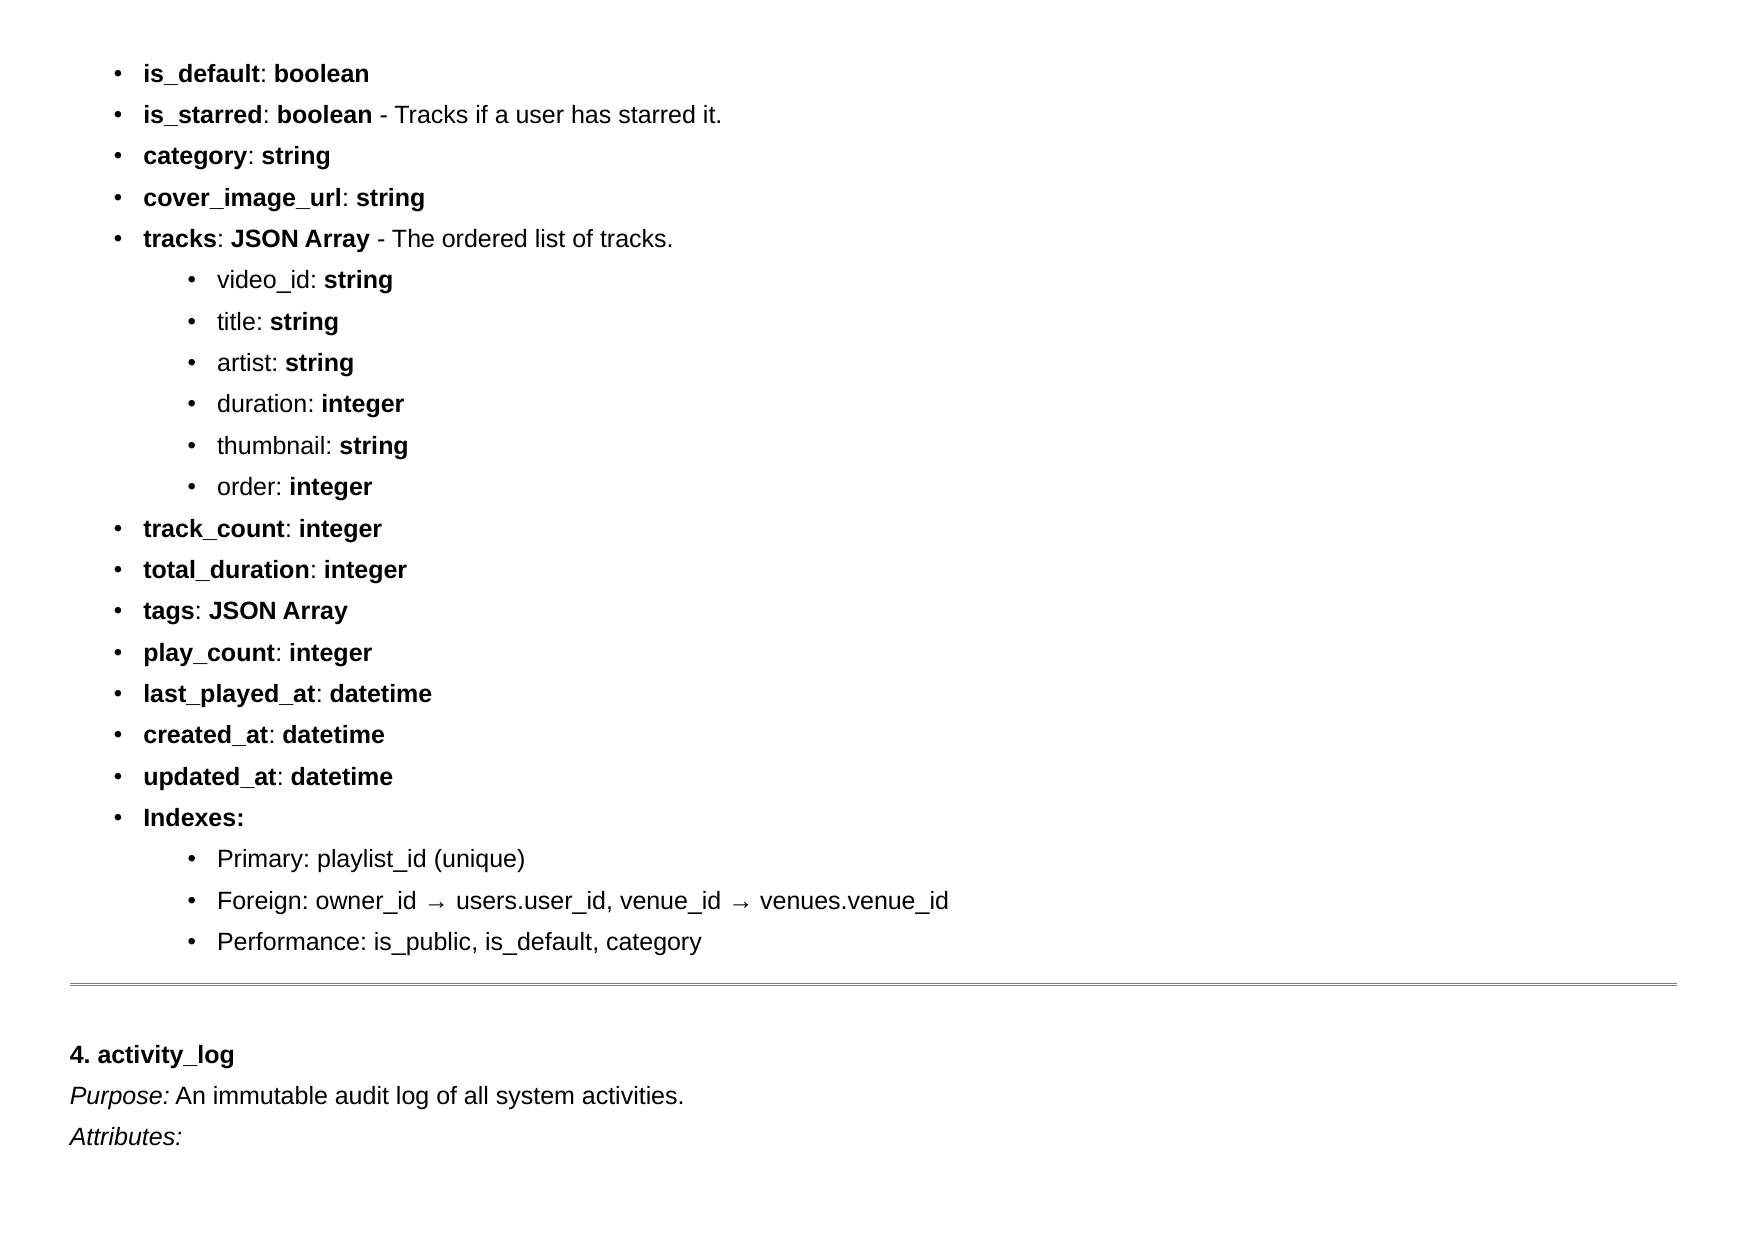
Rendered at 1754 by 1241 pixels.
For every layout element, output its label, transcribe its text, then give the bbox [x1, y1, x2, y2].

list video_id: string [187, 265, 1677, 294]
list play_count: integer [114, 638, 1677, 666]
text Attributes: [69, 1122, 1677, 1151]
list title: string [187, 307, 1677, 336]
list tags: JSON Array [114, 596, 1677, 625]
text Purpose: An immutable audit log of all system activities. [69, 1081, 1677, 1109]
list artist: string [187, 348, 1677, 377]
list created_at: datetime [114, 720, 1677, 749]
list thumbnail: string [187, 431, 1677, 460]
list category: string [114, 141, 1677, 170]
list updated_at: datetime [114, 762, 1677, 791]
list total_duration: integer [114, 555, 1677, 584]
list duration: integer [187, 389, 1677, 418]
list last_played_at: datetime [114, 679, 1677, 708]
list track_count: integer [114, 513, 1677, 542]
list order: integer [187, 472, 1677, 501]
list tracks: JSON Array - The ordered list of tracks. [114, 224, 1677, 253]
list Performance: is_public, is_default, category [187, 927, 1677, 956]
list cover_image_url: string [114, 183, 1677, 212]
subtitle 4. activity_log [69, 1039, 1677, 1068]
list Foreign: owner_id → users.user_id, venue_id → venues.venue_id [187, 886, 1677, 914]
list is_default: boolean [114, 59, 1677, 87]
list Indexes: [114, 803, 1677, 832]
list is_starred: boolean - Tracks if a user has starred it. [114, 100, 1677, 129]
list Primary: playlist_id (unique) [187, 844, 1677, 873]
